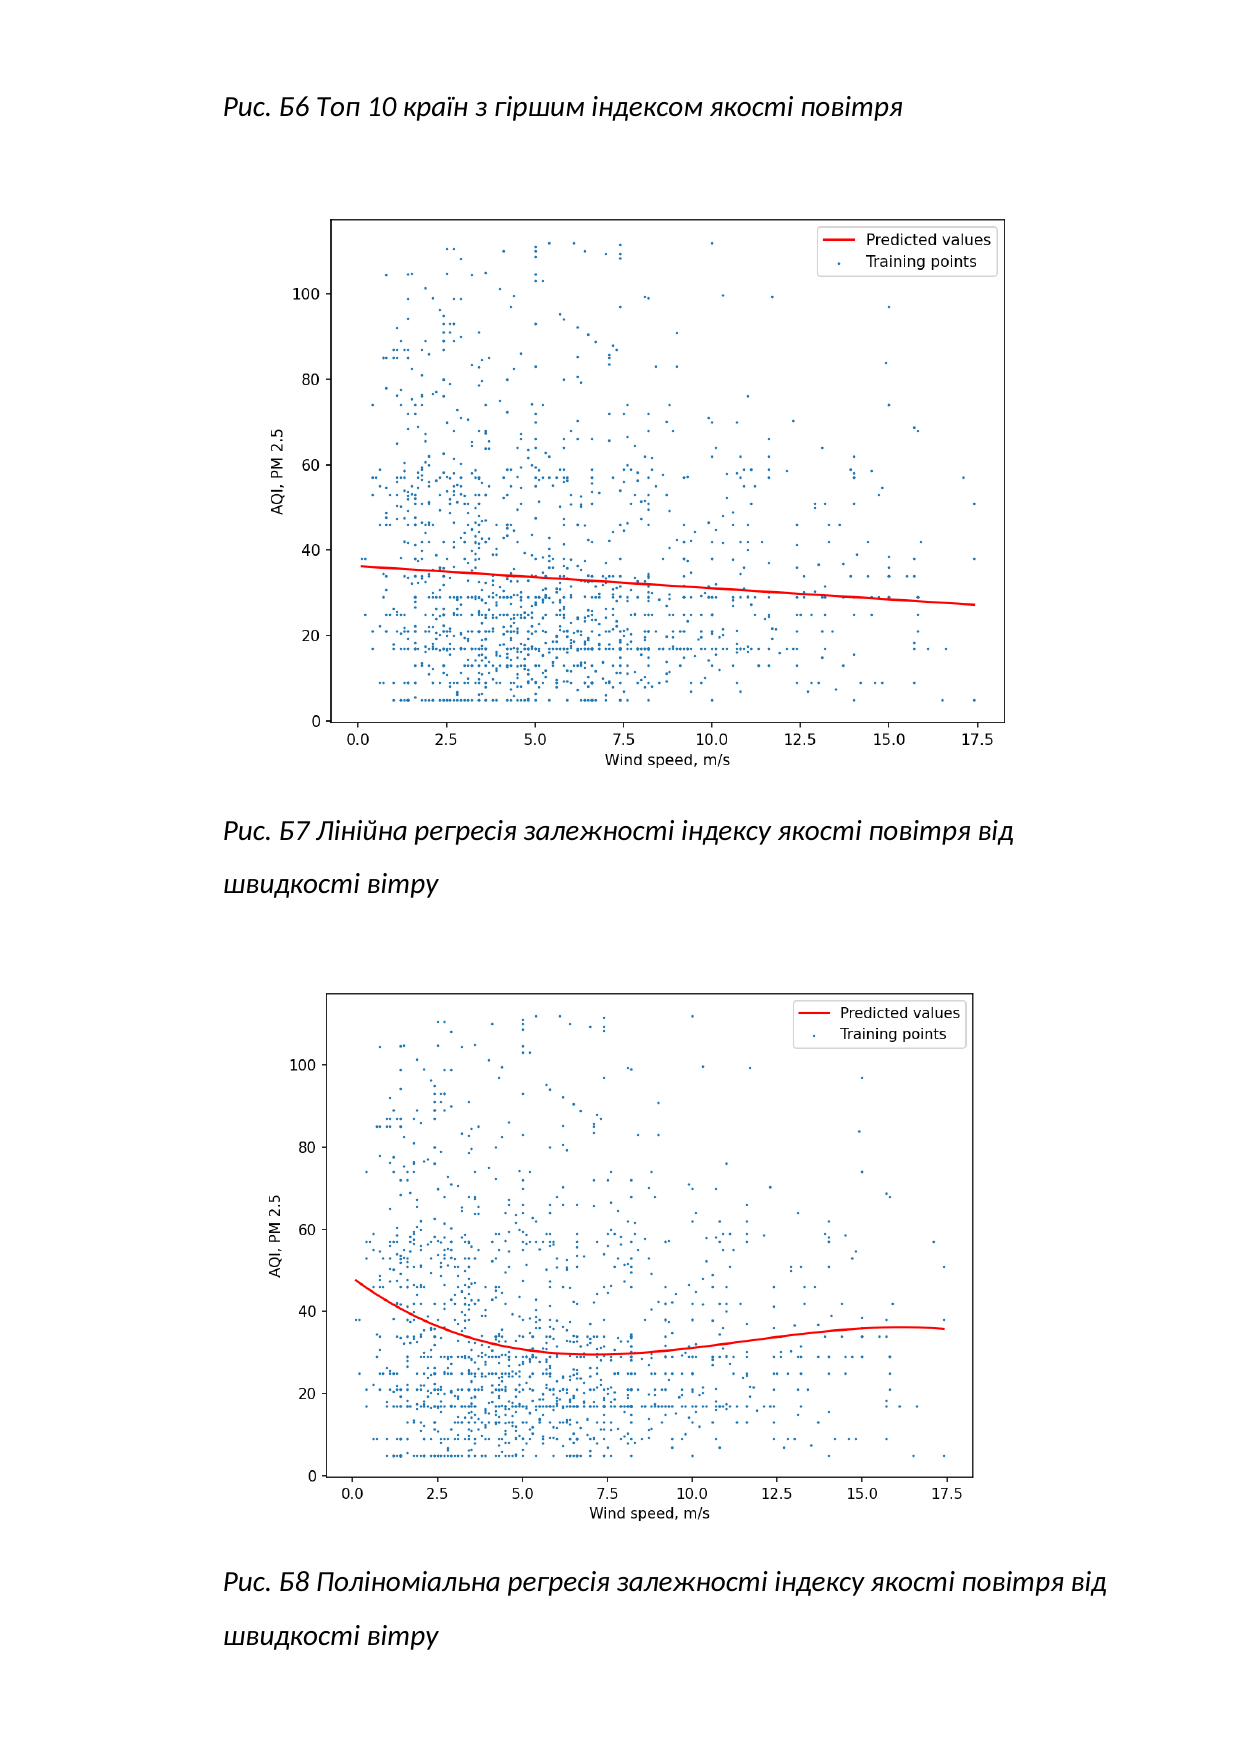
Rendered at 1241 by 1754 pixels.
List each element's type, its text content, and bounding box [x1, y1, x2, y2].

text Рис. Б6 Топ 10 країн з гіршим індексом якості повітря [223, 88, 1152, 124]
picture [222, 142, 1091, 794]
picture [222, 918, 1056, 1546]
text Рис. Б7 Лінійна регресія залежності індексу якості повітря від швидкості вітру [223, 812, 1152, 901]
text Рис. Б8 Поліноміальна регресія залежності індексу якості повітря від швидкості вітру [223, 1563, 1152, 1652]
